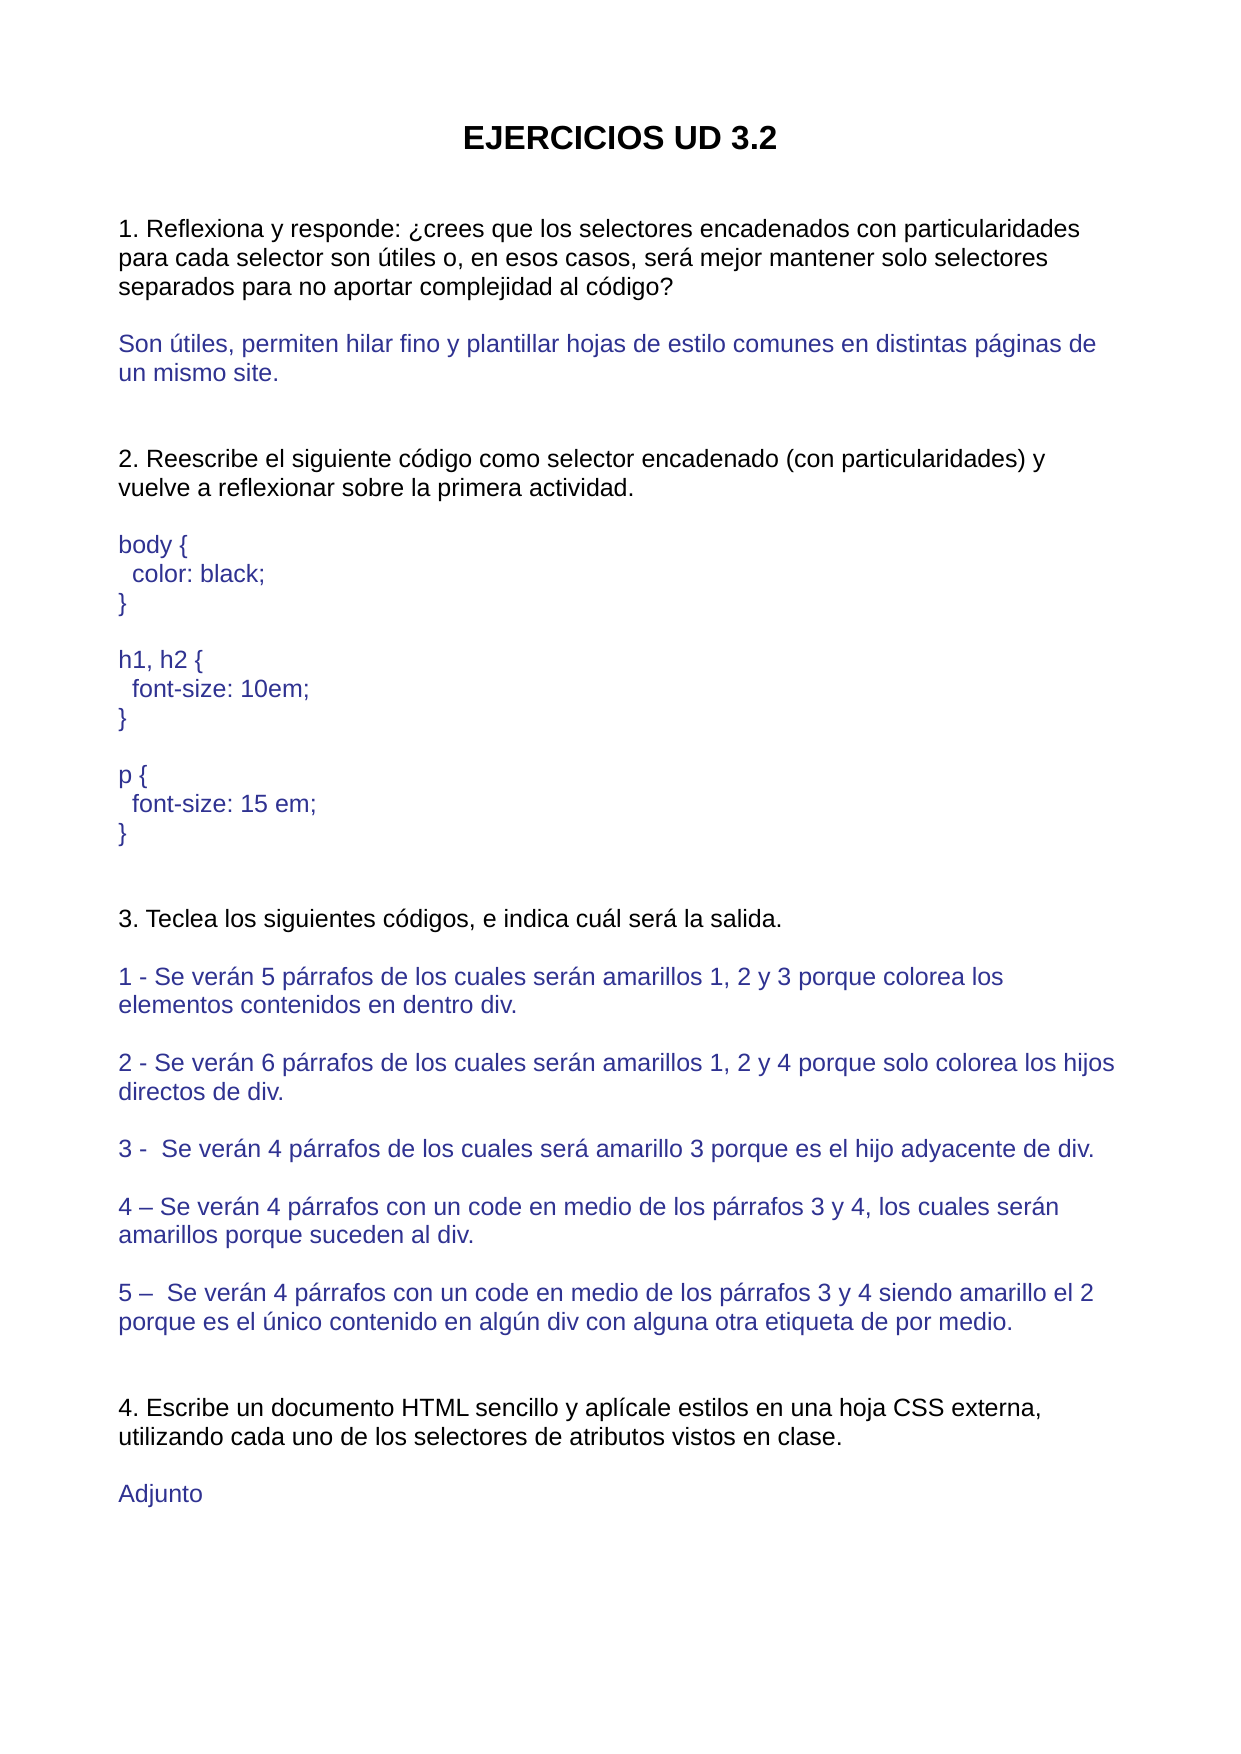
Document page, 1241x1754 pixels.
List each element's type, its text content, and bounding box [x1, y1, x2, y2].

text 2. Reescribe el siguiente código como selector encadenado (con particularidades) y [118, 444, 1122, 473]
text Son útiles, permiten hilar fino y plantillar hojas de estilo comunes en distintas páginas de un mismo site. [118, 329, 1122, 387]
text } [118, 588, 1122, 617]
text } [118, 818, 1122, 847]
text 3. Teclea los siguientes códigos, e indica cuál será la salida. [118, 904, 1122, 933]
text vuelve a reflexionar sobre la primera actividad. [118, 473, 1122, 502]
text body { [118, 530, 1122, 559]
text font-size: 10em; [118, 674, 1122, 703]
text 5 – Se verán 4 párrafos con un code en medio de los párrafos 3 y 4 siendo amarillo el 2 porque es el único contenido en algún div con alguna otra etiqueta de por medio. [118, 1278, 1122, 1335]
text EJERCICIOS UD 3.2 [118, 118, 1122, 157]
text separados para no aportar complejidad al código? [118, 272, 1122, 300]
text color: black; [118, 559, 1122, 588]
text 2 - Se verán 6 párrafos de los cuales serán amarillos 1, 2 y 4 porque solo colorea los hijos directos de div. [118, 1048, 1122, 1105]
text 1. Reflexiona y responde: ¿crees que los selectores encadenados con particularidades [118, 214, 1122, 243]
text para cada selector son útiles o, en esos casos, será mejor mantener solo selectores [118, 243, 1122, 272]
text 4. Escribe un documento HTML sencillo y aplícale estilos en una hoja CSS externa, [118, 1393, 1122, 1422]
text p { [118, 760, 1122, 789]
text utilizando cada uno de los selectores de atributos vistos en clase. [118, 1422, 1122, 1450]
text 1 - Se verán 5 párrafos de los cuales serán amarillos 1, 2 y 3 porque colorea los elementos contenidos en dentro div. [118, 962, 1122, 1019]
text font-size: 15 em; [118, 789, 1122, 818]
text } [118, 703, 1122, 732]
text 4 – Se verán 4 párrafos con un code en medio de los párrafos 3 y 4, los cuales serán amarillos porque suceden al div. [118, 1192, 1122, 1249]
text h1, h2 { [118, 645, 1122, 674]
text Adjunto [118, 1479, 1122, 1508]
text 3 - Se verán 4 párrafos de los cuales será amarillo 3 porque es el hijo adyacente de div. [118, 1134, 1122, 1163]
